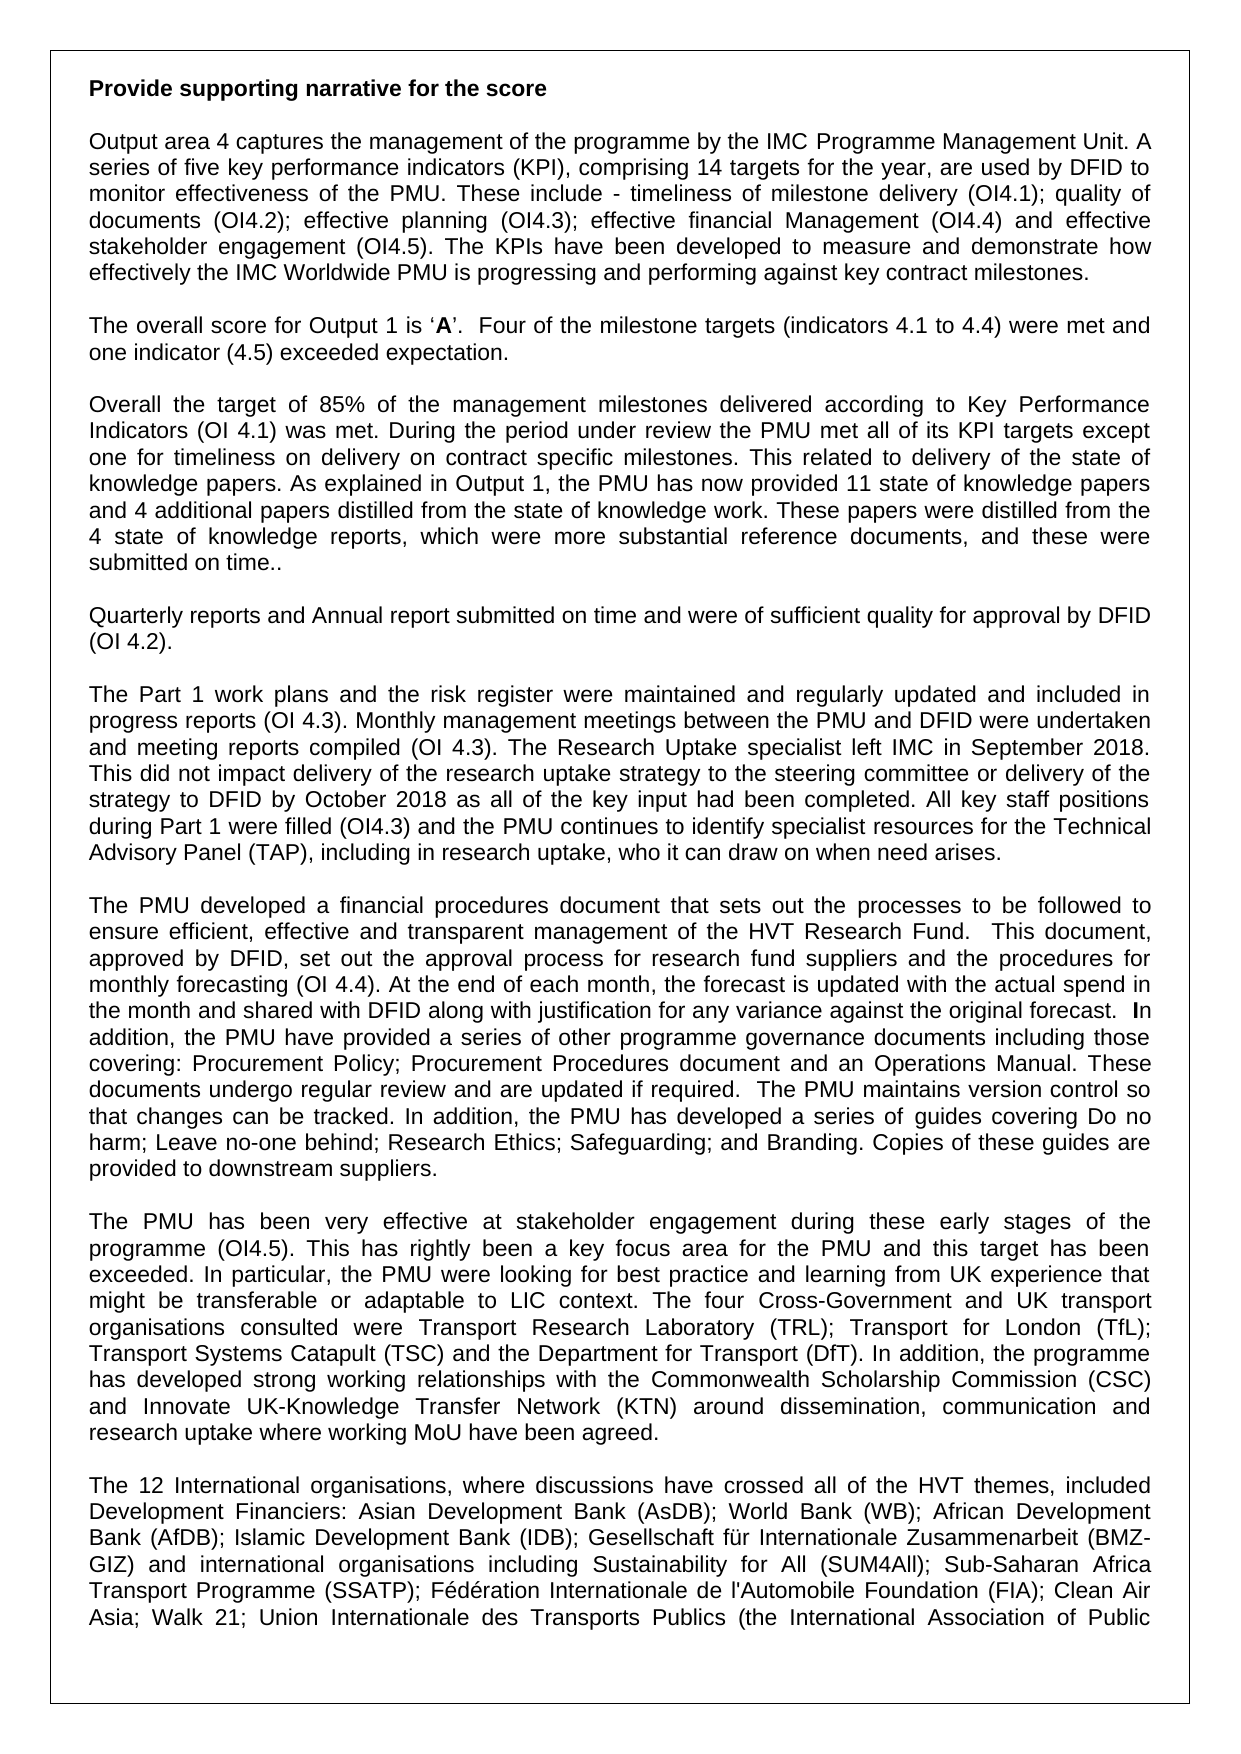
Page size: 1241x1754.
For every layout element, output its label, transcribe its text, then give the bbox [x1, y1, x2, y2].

text The PMU has been very effective at stakeholder engagement during these early stages of the programme (OI4.5). This has rightly been a key focus area for the PMU and this target has been exceeded. In particular, the PMU were looking for best practice and learning from UK experience that might be transferable or adaptable to LIC context. The four Cross-Government and UK transport organisations consulted were Transport Research Laboratory (TRL); Transport for London (TfL); Transport Systems Catapult (TSC) and the Department for Transport (DfT). In addition, the programme has developed strong working relationships with the Commonwealth Scholarship Commission (CSC) and Innovate UK-Knowledge Transfer Network (KTN) around dissemination, communication and research uptake where working MoU have been agreed. [89, 1208, 1152, 1445]
text Overall the target of 85% of the management milestones delivered according to Key Performance Indicators (OI 4.1) was met. During the period under review the PMU met all of its KPI targets except one for timeliness on delivery on contract specific milestones. This related to delivery of the state of knowledge papers. As explained in Output 1, the PMU has now provided 11 state of knowledge papers and 4 additional papers distilled from the state of knowledge work. These papers were distilled from the 4 state of knowledge reports, which were more substantial reference documents, and these were submitted on time.. [89, 391, 1152, 576]
text The Part 1 work plans and the risk register were maintained and regularly updated and included in progress reports (OI 4.3). Monthly management meetings between the PMU and DFID were undertaken and meeting reports compiled (OI 4.3). The Research Uptake specialist left IMC in September 2018. This did not impact delivery of the research uptake strategy to the steering committee or delivery of the strategy to DFID by October 2018 as all of the key input had been completed. All key staff positions during Part 1 were filled (OI4.3) and the PMU continues to identify specialist resources for the Technical Advisory Panel (TAP), including in research uptake, who it can draw on when need arises. [89, 681, 1152, 866]
text Output area 4 captures the management of the programme by the IMC Programme Management Unit. A series of five key performance indicators (KPI), comprising 14 targets for the year, are used by DFID to monitor effectiveness of the PMU. These include - timeliness of milestone delivery (OI4.1); quality of documents (OI4.2); effective planning (OI4.3); effective financial Management (OI4.4) and effective stakeholder engagement (OI4.5). The KPIs have been developed to measure and demonstrate how effectively the IMC Worldwide PMU is progressing and performing against key contract milestones. [89, 128, 1152, 286]
text The overall score for Output 1 is ‘A’. Four of the milestone targets (indicators 4.1 to 4.4) were met and one indicator (4.5) exceeded expectation. [89, 312, 1152, 365]
text The PMU developed a financial procedures document that sets out the processes to be followed to ensure efficient, effective and transparent management of the HVT Research Fund. This document, approved by DFID, set out the approval process for research fund suppliers and the procedures for monthly forecasting (OI 4.4). At the end of each month, the forecast is updated with the actual spend in the month and shared with DFID along with justification for any variance against the original forecast. In addition, the PMU have provided a series of other programme governance documents including those covering: Procurement Policy; Procurement Procedures document and an Operations Manual. These documents undergo regular review and are updated if required. The PMU maintains version control so that changes can be tracked. In addition, the PMU has developed a series of guides covering Do no harm; Leave no-one behind; Research Ethics; Safeguarding; and Branding. Copies of these guides are provided to downstream suppliers. [89, 892, 1152, 1182]
text The 12 International organisations, where discussions have crossed all of the HVT themes, included Development Financiers: Asian Development Bank (AsDB); World Bank (WB); African Development Bank (AfDB); Islamic Development Bank (IDB); Gesellschaft für Internationale Zusammenarbeit (BMZ-GIZ) and international organisations including Sustainability for All (SUM4All); Sub-Saharan Africa Transport Programme (SSATP); Fédération Internationale de l'Automobile Foundation (FIA); Clean Air Asia; Walk 21; Union Internationale des Transports Publics (the International Association of Public [89, 1472, 1152, 1630]
text Provide supporting narrative for the score [89, 75, 1152, 101]
text Quarterly reports and Annual report submitted on time and were of sufficient quality for approval by DFID (OI 4.2). [89, 602, 1152, 655]
